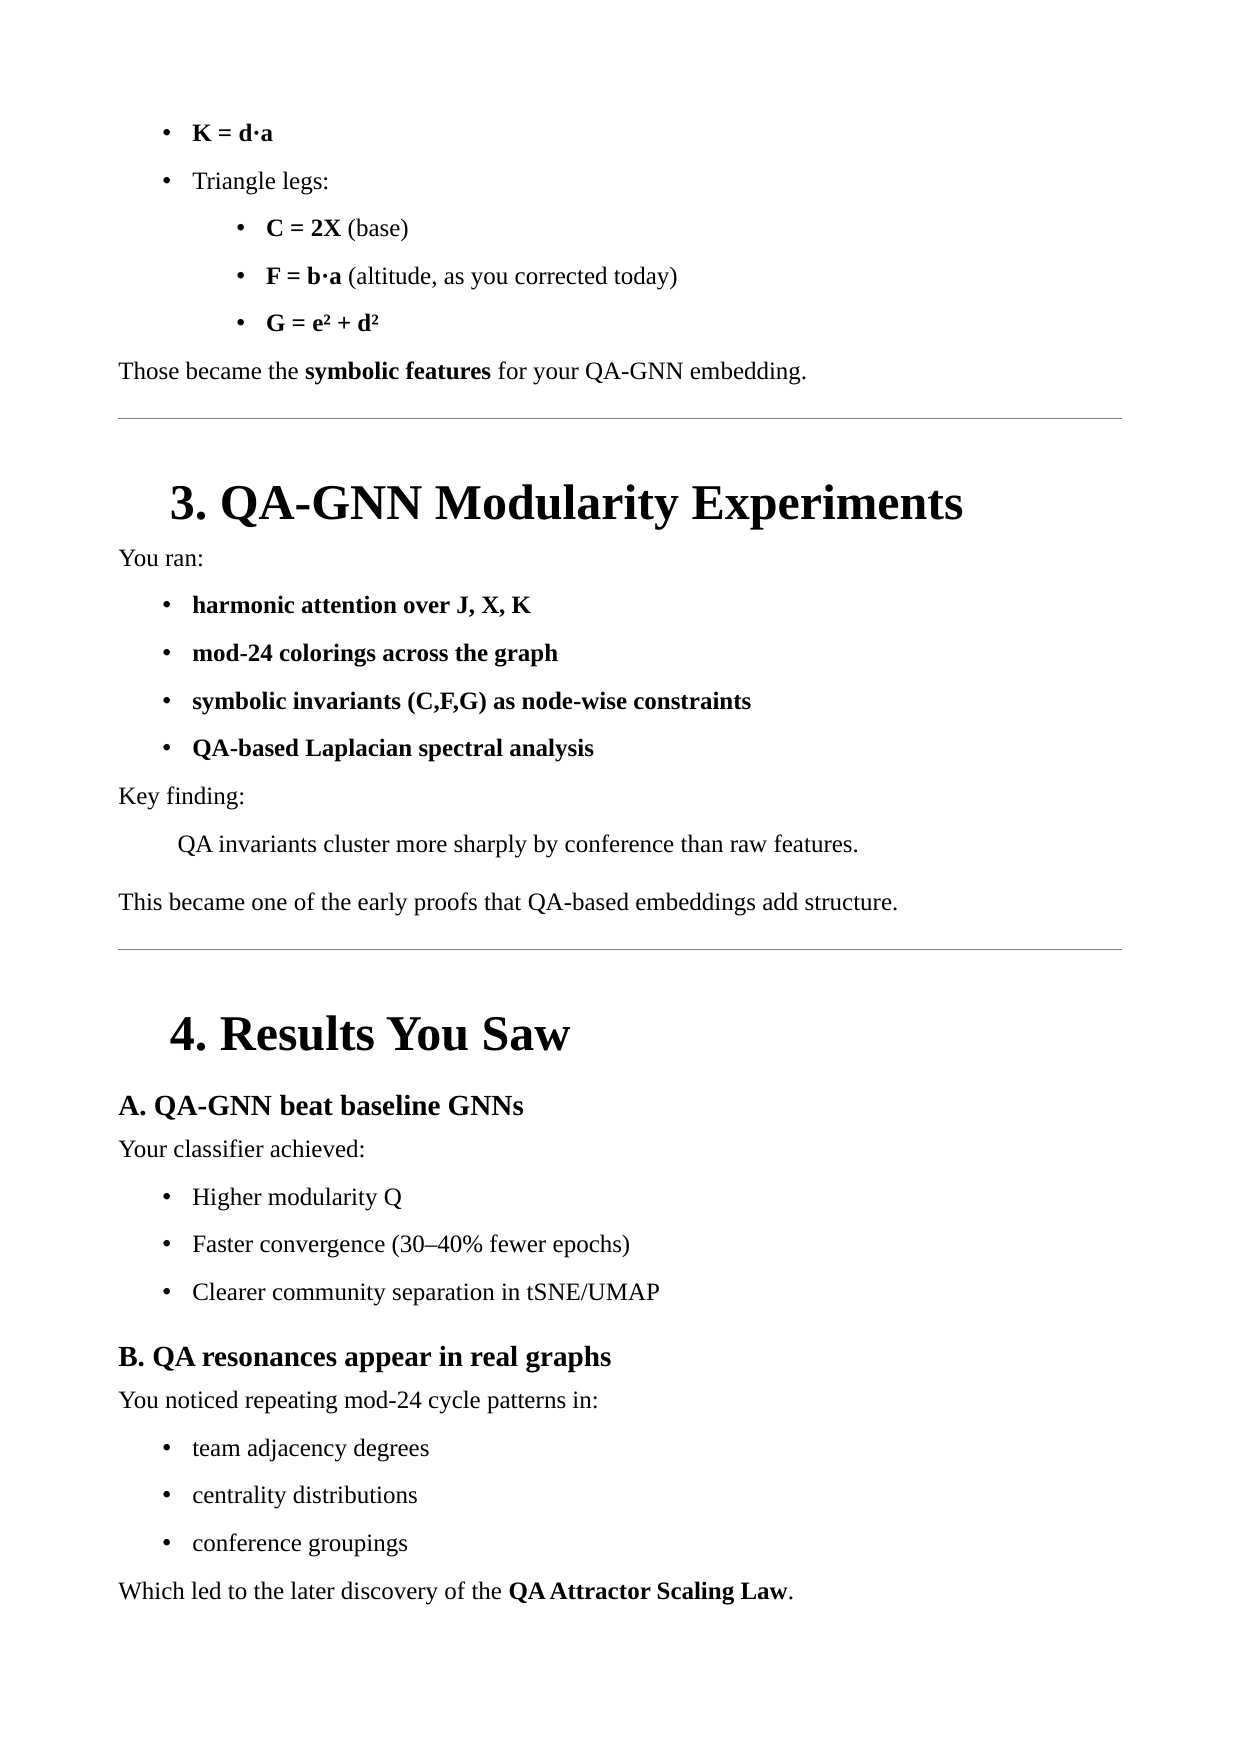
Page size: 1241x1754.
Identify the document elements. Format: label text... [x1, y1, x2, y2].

list Triangle legs: [162, 166, 1122, 194]
list F = b·a (altitude, as you corrected today) [236, 261, 1122, 290]
subtitle ✅ 3. QA-GNN Modularity Experiments [118, 473, 1122, 531]
text Which led to the later discovery of the QA Attractor Scaling Law. [118, 1576, 1122, 1604]
list Faster convergence (30–40% fewer epochs) [162, 1229, 1122, 1258]
list Higher modularity Q [162, 1182, 1122, 1211]
text Your classifier achieved: [118, 1134, 1122, 1163]
list team adjacency degrees [162, 1433, 1122, 1462]
subtitle B. QA resonances appear in real graphs [118, 1339, 1122, 1373]
list harmonic attention over J, X, K [162, 591, 1122, 619]
list C = 2X (base) [236, 213, 1122, 242]
list G = e² + d² [236, 308, 1122, 337]
text QA invariants cluster more sharply by conference than raw features. [177, 829, 1063, 857]
subtitle A. QA-GNN beat baseline GNNs [118, 1088, 1122, 1122]
list Clearer community separation in tSNE/UMAP [162, 1277, 1122, 1306]
text Those became the symbolic features for your QA-GNN embedding. [118, 356, 1122, 385]
list conference groupings [162, 1528, 1122, 1557]
text Key finding: [118, 781, 1122, 810]
list centrality distributions [162, 1481, 1122, 1509]
text This became one of the early proofs that QA-based embeddings add structure. [118, 887, 1122, 916]
text You noticed repeating mod-24 cycle patterns in: [118, 1385, 1122, 1414]
list K = d·a [162, 118, 1122, 147]
subtitle ✅ 4. Results You Saw [118, 1004, 1122, 1061]
list mod-24 colorings across the graph [162, 638, 1122, 667]
list QA-based Laplacian spectral analysis [162, 733, 1122, 762]
text You ran: [118, 543, 1122, 572]
list symbolic invariants (C,F,G) as node-wise constraints [162, 686, 1122, 714]
